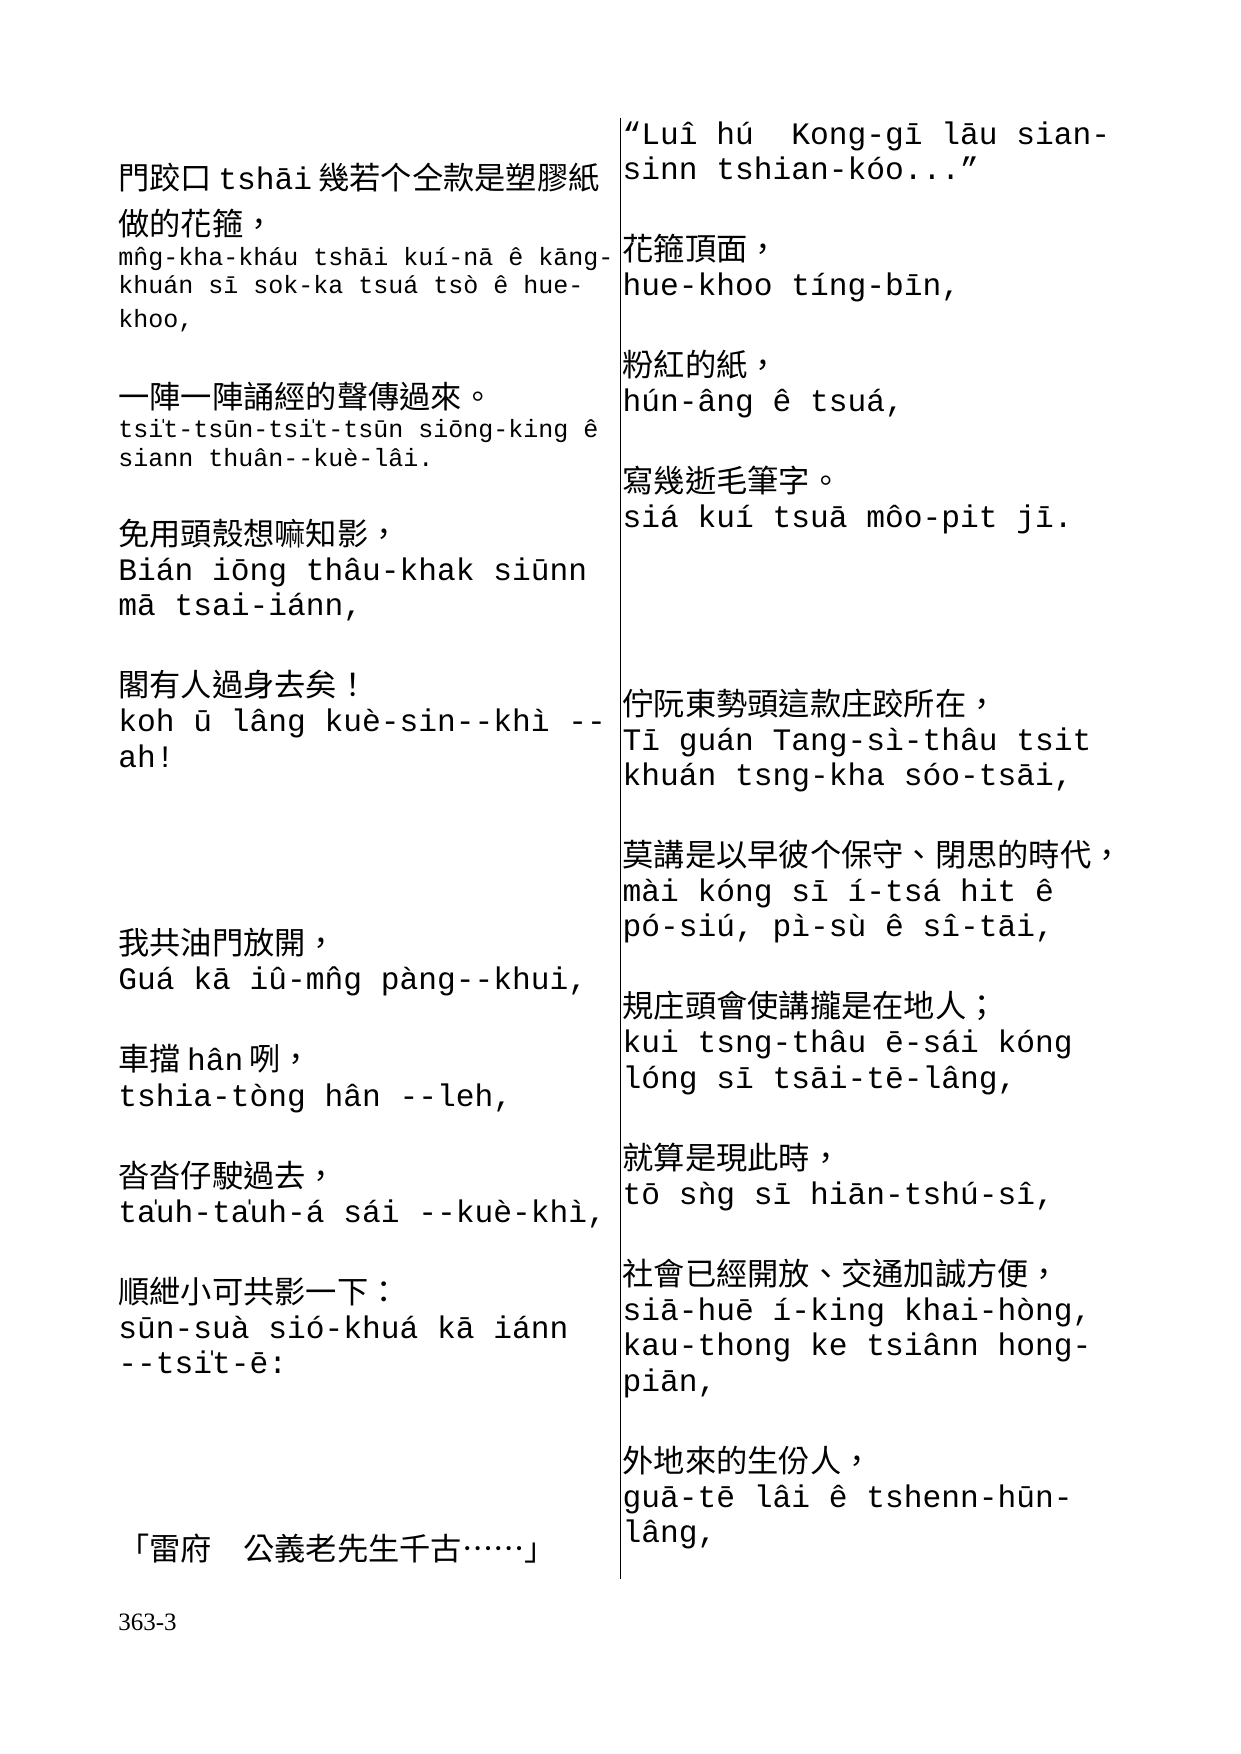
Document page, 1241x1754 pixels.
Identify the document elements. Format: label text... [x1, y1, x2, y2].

text 「雷府 公義老先生千古……」 [118, 1524, 618, 1570]
text 社會已經開放、交通加誠方便， [622, 1249, 1122, 1294]
text 車擋hân咧， [118, 1034, 618, 1080]
text 順紲小可共影一下： [118, 1267, 618, 1312]
text tsi̍t-tsūn-tsi̍t-tsūn siōng-king ê siann thuân--kuè-lâi. [118, 417, 618, 474]
text Bián iōng thâu-khak siūnn mā tsai-iánn, [118, 554, 618, 625]
text 門跤口tshāi幾若个仝款是塑膠紙做的花箍， [118, 153, 618, 244]
text guā-tē lâi ê tshenn-hūn-lâng, [622, 1481, 1122, 1552]
text tō sǹg sī hiān-tshú-sî, [622, 1178, 1122, 1214]
text ta̍uh-ta̍uh-á sái --kuè-khì, [118, 1196, 618, 1231]
text 一陣一陣誦經的聲傳過來。 [118, 372, 618, 417]
text 花箍頂面， [622, 224, 1122, 269]
text mài kóng sī í-tsá hit ê pó-siú, pì-sù ê sî-tāi, [622, 875, 1122, 946]
text koh ū lâng kuè-sin--khì --ah! [118, 706, 618, 777]
text 沓沓仔駛過去， [118, 1151, 618, 1196]
text 粉紅的紙， [622, 340, 1122, 386]
text tshia-tòng hân --leh, [118, 1080, 618, 1115]
text 莫講是以早彼个保守、閉思的時代， [622, 830, 1122, 875]
text 閣有人過身去矣！ [118, 661, 618, 706]
text 規庄頭會使講攏是在地人； [622, 982, 1122, 1027]
text hún-âng ê tsuá, [622, 386, 1122, 421]
text kui tsng-thâu ē-sái kóng lóng sī tsāi-tē-lâng, [622, 1027, 1122, 1098]
text 免用頭殼想嘛知影， [118, 509, 618, 554]
text 寫幾逝毛筆字。 [622, 456, 1122, 502]
text hue-khoo tíng-bīn, [622, 269, 1122, 305]
text 我共油門放開， [118, 918, 618, 963]
text “Luî hú Kong-gī lāu sian-sinn tshian-kóo...” [622, 118, 1122, 189]
text Tī guán Tang-sì-thâu tsit khuán tsng-kha sóo-tsāi, [622, 724, 1122, 795]
text siá kuí tsuā môo-pit jī. [622, 502, 1122, 537]
text mn̂g-kha-kháu tshāi kuí-nā ê kāng-khuán sī sok-ka tsuá tsò ê hue-khoo, [118, 244, 618, 336]
text 佇阮東勢頭這款庄跤所在， [622, 679, 1122, 724]
text Guá kā iû-mn̂g pàng--khui, [118, 963, 618, 999]
text siā-huē í-king khai-hòng, kau-thong ke tsiânn hong-piān, [622, 1294, 1122, 1401]
text 外地來的生份人， [622, 1436, 1122, 1481]
text sūn-suà sió-khuá kā iánn --tsi̍t-ē: [118, 1312, 618, 1383]
text 就算是現此時， [622, 1133, 1122, 1178]
